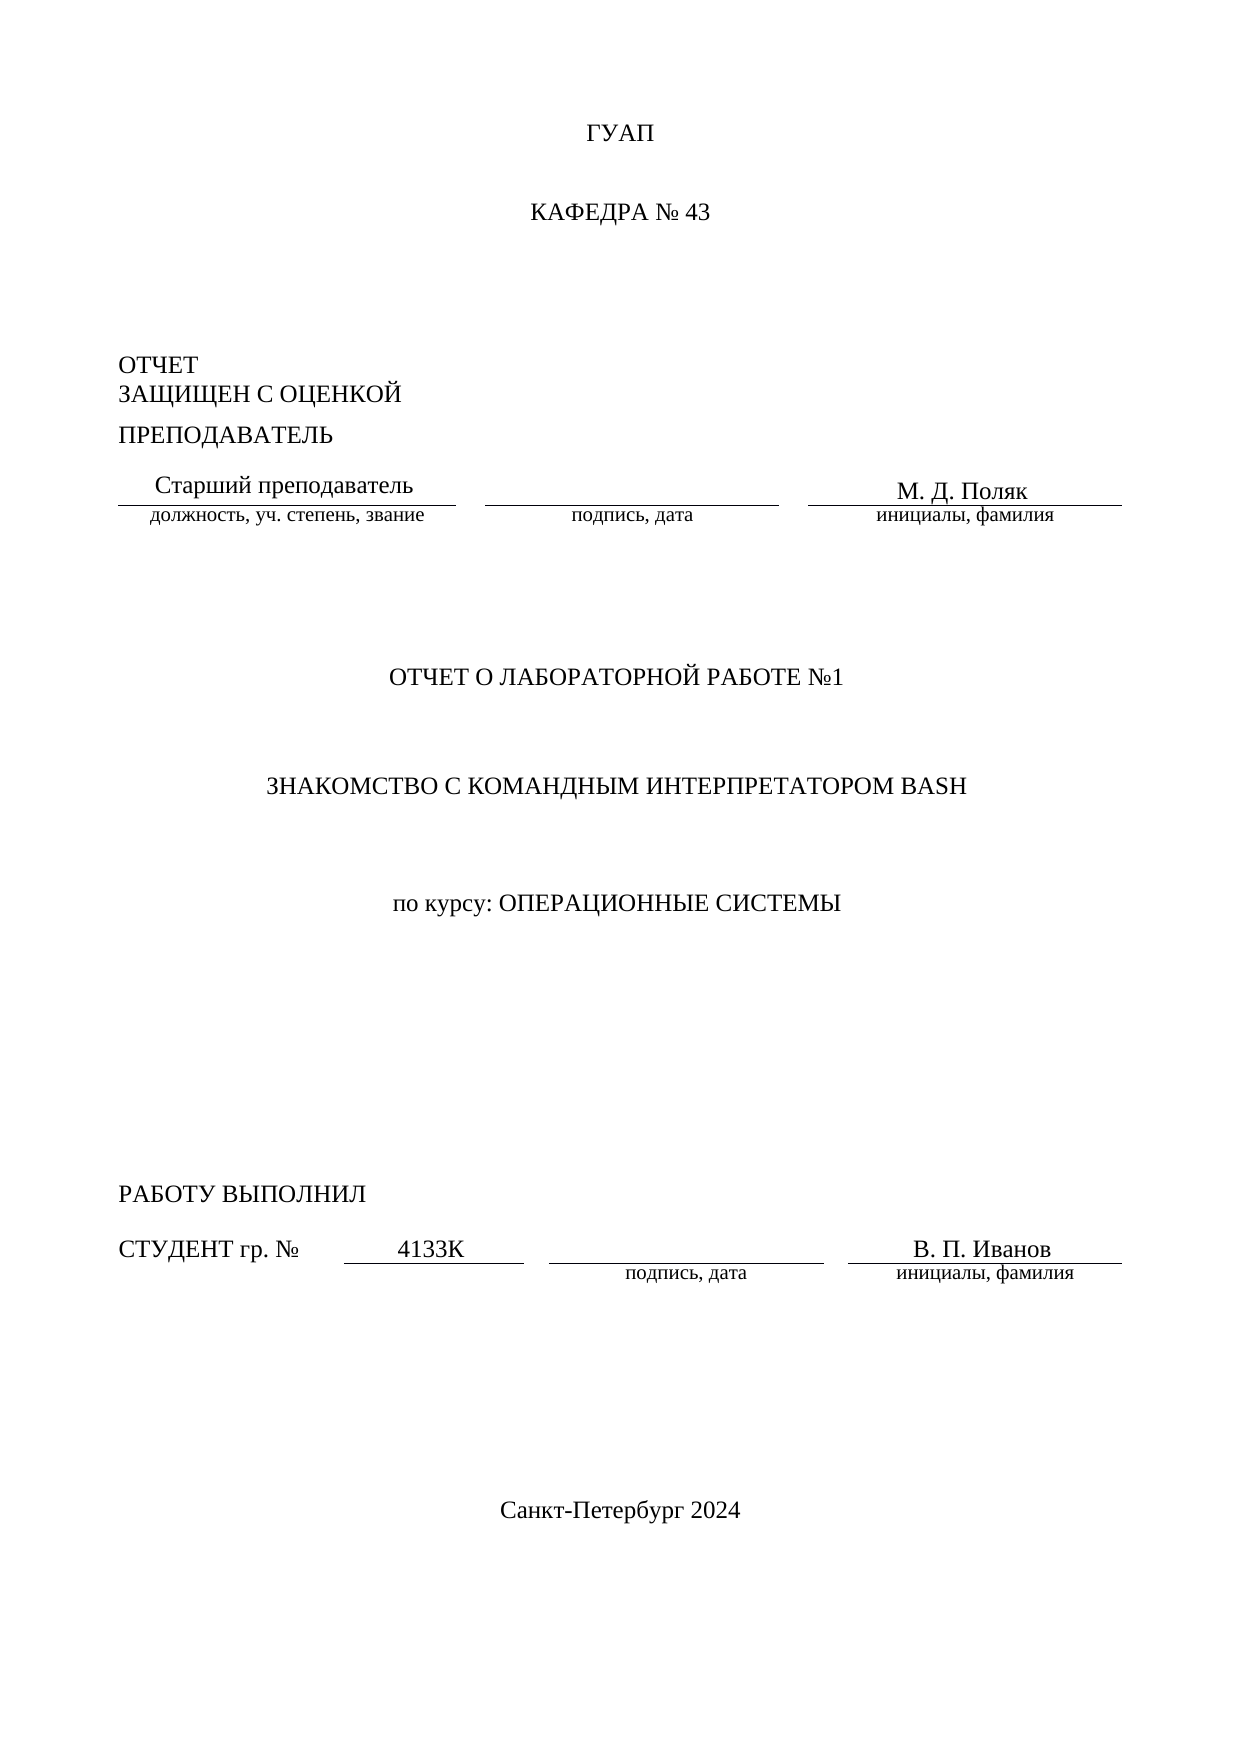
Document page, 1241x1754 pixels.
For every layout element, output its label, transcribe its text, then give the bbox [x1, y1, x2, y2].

table_header В. П. Иванов [848, 1222, 1122, 1263]
table_header СТУДЕНТ гр. № [118, 1222, 344, 1263]
text ГУАП [118, 118, 1122, 147]
table_cell [118, 975, 1122, 1004]
text Санкт-Петербург 2024 [118, 1495, 1122, 1523]
table_header [456, 464, 485, 505]
table_cell [118, 1263, 344, 1283]
table_cell ЗНАКОМСТВО С КОМАНДНЫМ ИНТЕРПРЕТАТОРОМ BASH [118, 692, 1122, 875]
table_header Старший преподаватель [118, 464, 456, 505]
table_header [779, 464, 808, 505]
table_cell должность, уч. степень, звание [118, 506, 456, 525]
table_cell [524, 1263, 549, 1283]
table_cell [118, 917, 1122, 975]
text КАФЕДРА № 43 [118, 197, 1122, 226]
text ОТЧЕТ ЗАЩИЩЕН С ОЦЕНКОЙ [118, 351, 1122, 408]
table_cell инициалы, фамилия [808, 506, 1122, 525]
table_cell подпись, дата [549, 1264, 823, 1283]
table_header ОТЧЕТ О ЛАБОРАТОРНОЙ РАБОТЕ №1 [118, 558, 1122, 692]
table_cell подпись, дата [485, 506, 779, 525]
table_cell [456, 505, 485, 525]
table_cell по курсу: ОПЕРАЦИОННЫЕ СИСТЕМЫ [118, 875, 1122, 917]
table_cell [779, 505, 808, 525]
table_cell инициалы, фамилия [848, 1264, 1122, 1283]
table_cell [824, 1263, 848, 1283]
text ПРЕПОДАВАТЕЛЬ [118, 421, 1122, 449]
table_header [524, 1222, 549, 1263]
table_header М. Д. Поляк [808, 464, 1122, 505]
table_cell [344, 1264, 524, 1283]
table_header [549, 1222, 823, 1263]
table_header 4133К [344, 1222, 524, 1263]
table_header [485, 464, 779, 505]
table_header [824, 1222, 848, 1263]
text РАБОТУ ВЫПОЛНИЛ [118, 1179, 1122, 1208]
